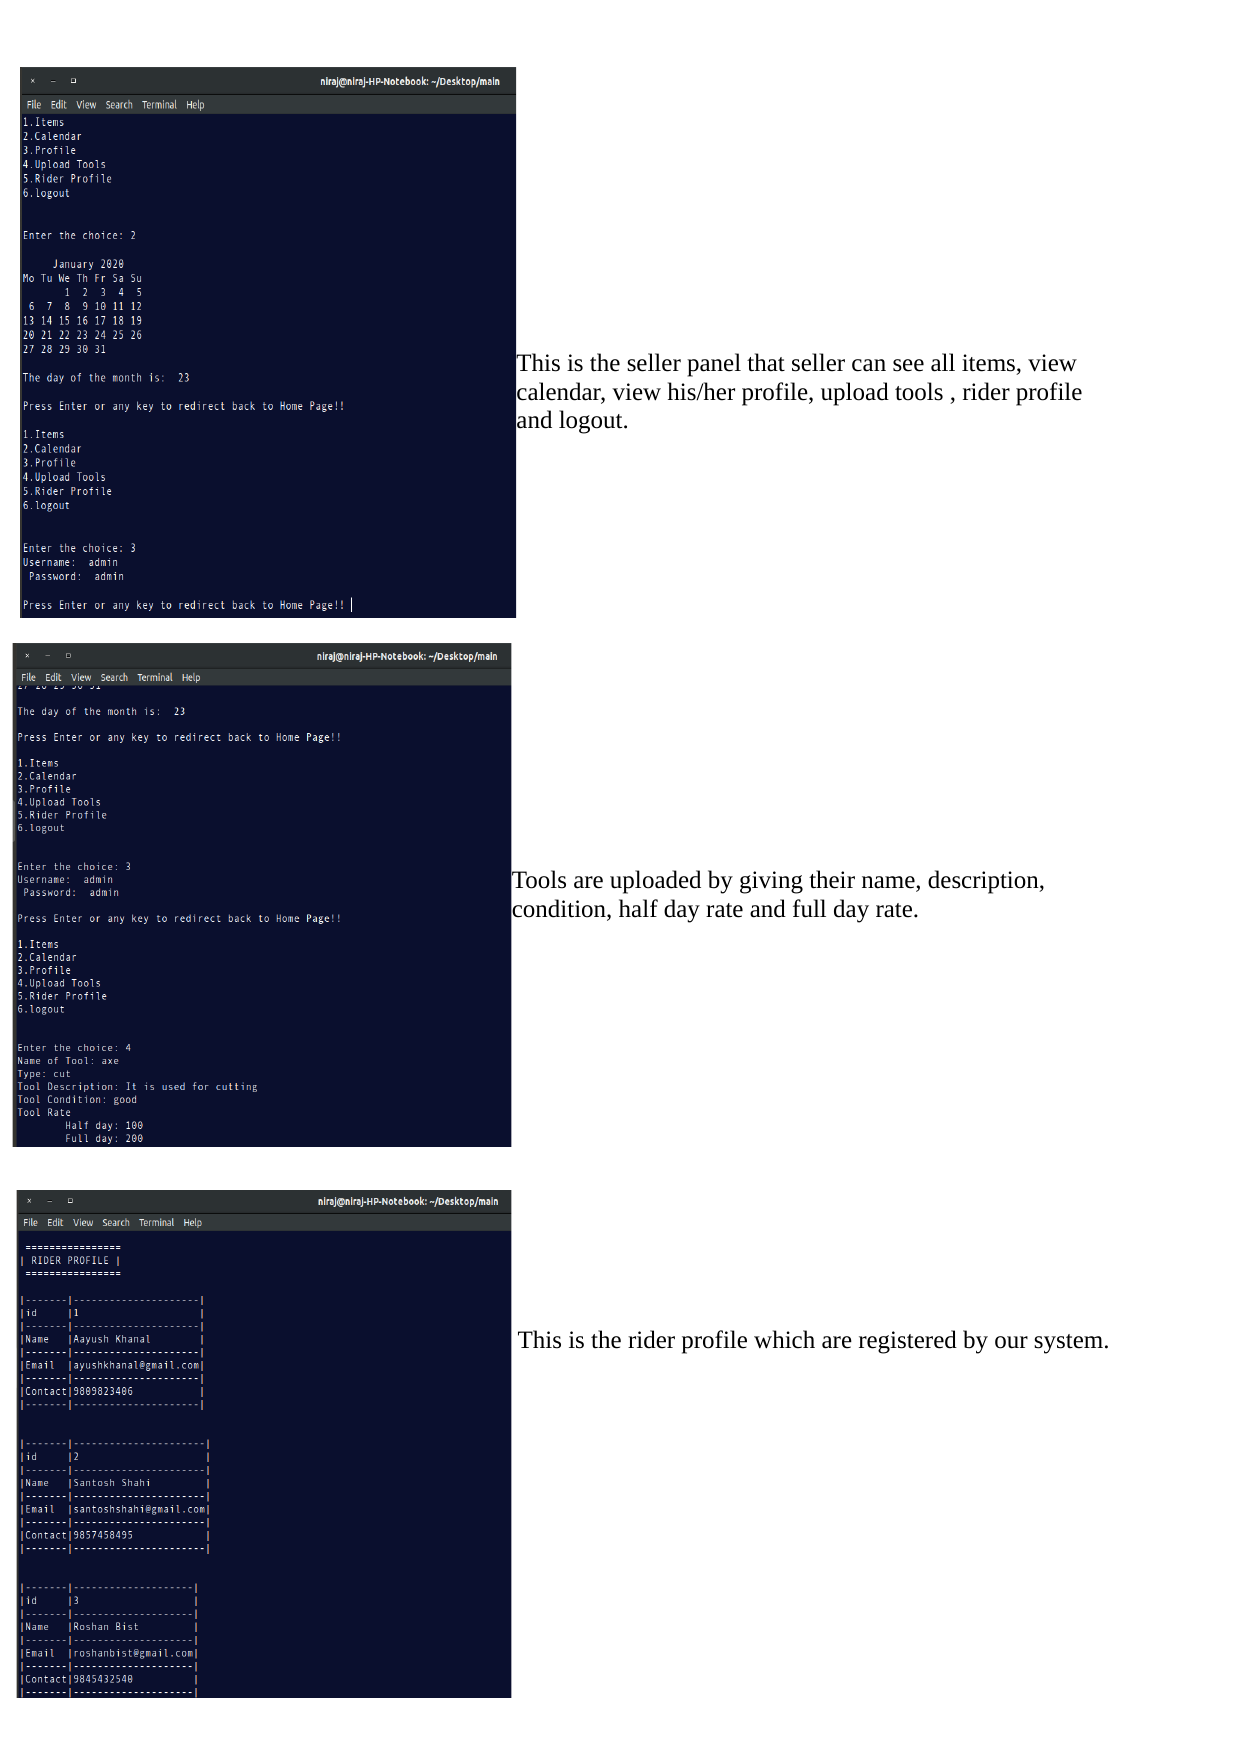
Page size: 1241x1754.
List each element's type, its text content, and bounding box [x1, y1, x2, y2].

picture [12, 643, 512, 1147]
text This is the rider profile which are registered by our system. [512, 1326, 1122, 1354]
picture [16, 1190, 512, 1698]
picture [20, 67, 517, 618]
text Tools are uploaded by giving their name, description, condition, half day rate and full day rate. [512, 866, 1122, 923]
text This is the seller panel that seller can see all items, view calendar, view his/her profile, upload tools , rider profile and logout. [517, 348, 1122, 434]
